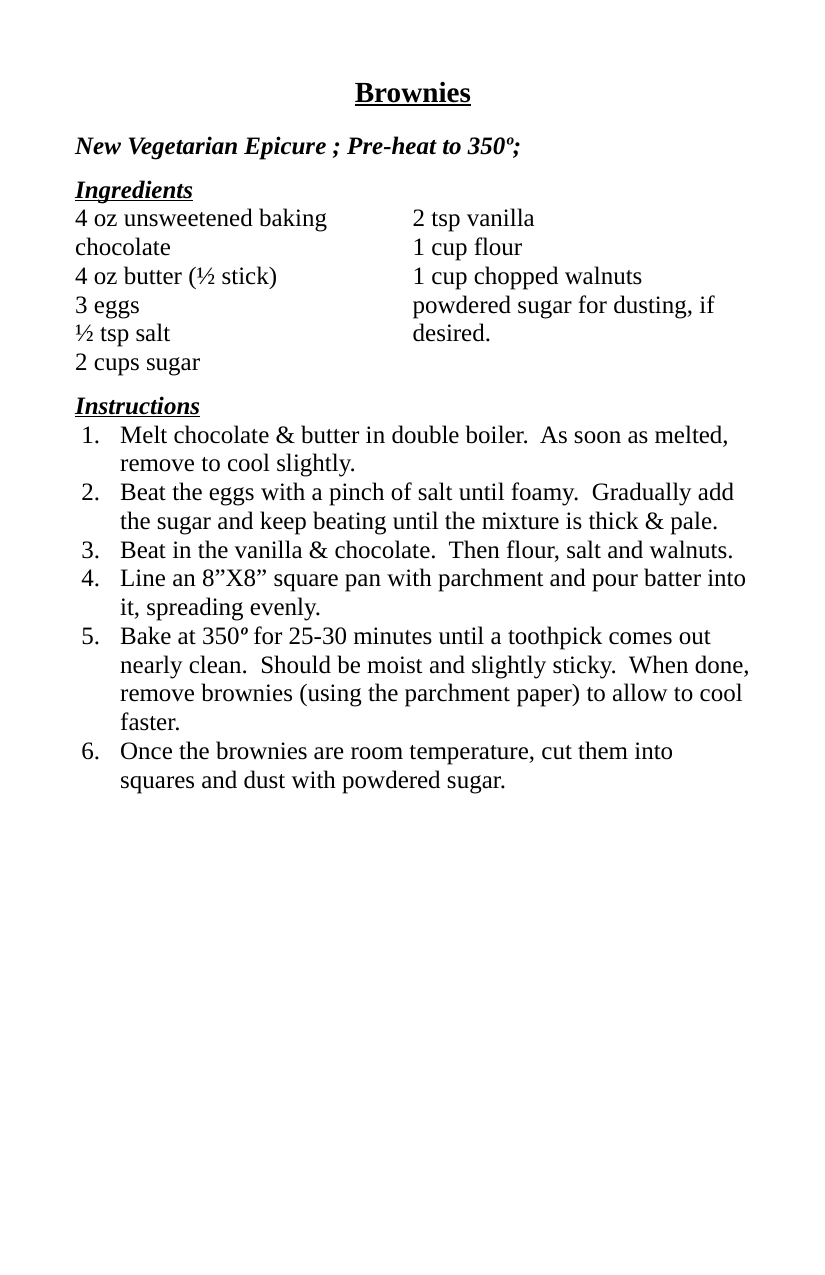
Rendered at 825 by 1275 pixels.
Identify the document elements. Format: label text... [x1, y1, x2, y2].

list Beat the eggs with a pinch of salt until foamy. Gradually add the sugar and keep beating until the mixture is thick & pale. [75, 477, 750, 535]
text 4 oz unsweetened baking chocolate [75, 203, 412, 261]
list Bake at 350º for 25-30 minutes until a toothpick comes out nearly clean. Should be moist and slightly sticky. When done, remove brownies (using the parchment paper) to allow to cool faster. [75, 621, 750, 736]
text 1 cup flour [412, 232, 750, 261]
subtitle Brownies [75, 75, 750, 108]
subtitle New Vegetarian Epicure ; Pre-heat to 350º; [75, 131, 750, 160]
subtitle Ingredients [75, 175, 750, 203]
subtitle Instructions [75, 391, 750, 420]
list Melt chocolate & butter in double boiler. As soon as melted, remove to cool slightly. [75, 420, 750, 477]
text ½ tsp salt [75, 318, 412, 347]
list Once the brownies are room temperature, cut them into squares and dust with powdered sugar. [75, 736, 750, 793]
text 2 tsp vanilla [412, 203, 750, 232]
text 1 cup chopped walnuts [412, 261, 750, 290]
list Beat in the vanilla & chocolate. Then flour, salt and walnuts. [75, 535, 750, 563]
text 2 cups sugar [75, 347, 412, 376]
text 3 eggs [75, 290, 412, 318]
text powdered sugar for dusting, if desired. [412, 290, 750, 347]
list Line an 8”X8” square pan with parchment and pour batter into it, spreading evenly. [75, 563, 750, 621]
text 4 oz butter (½ stick) [75, 261, 412, 290]
